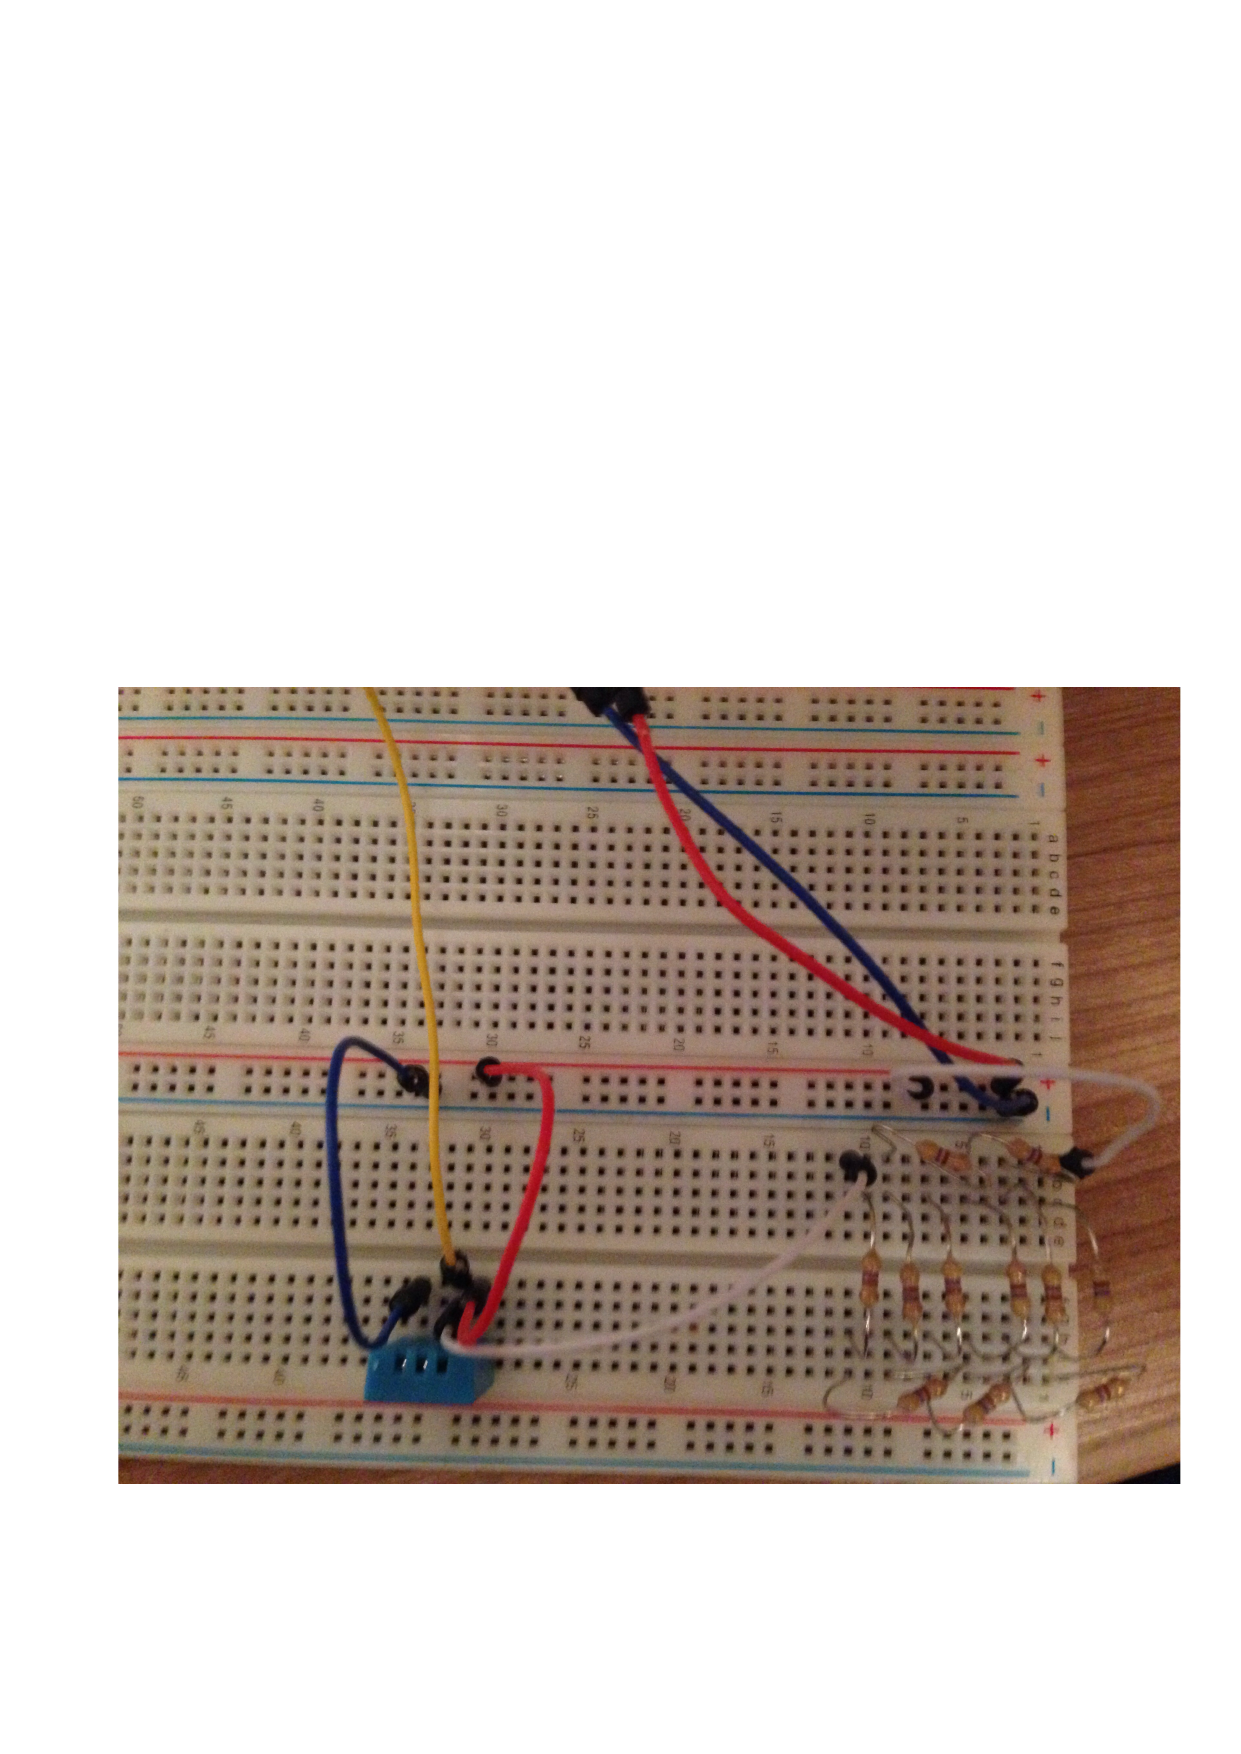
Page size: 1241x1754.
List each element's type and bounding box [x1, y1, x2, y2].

picture [118, 687, 1181, 1484]
